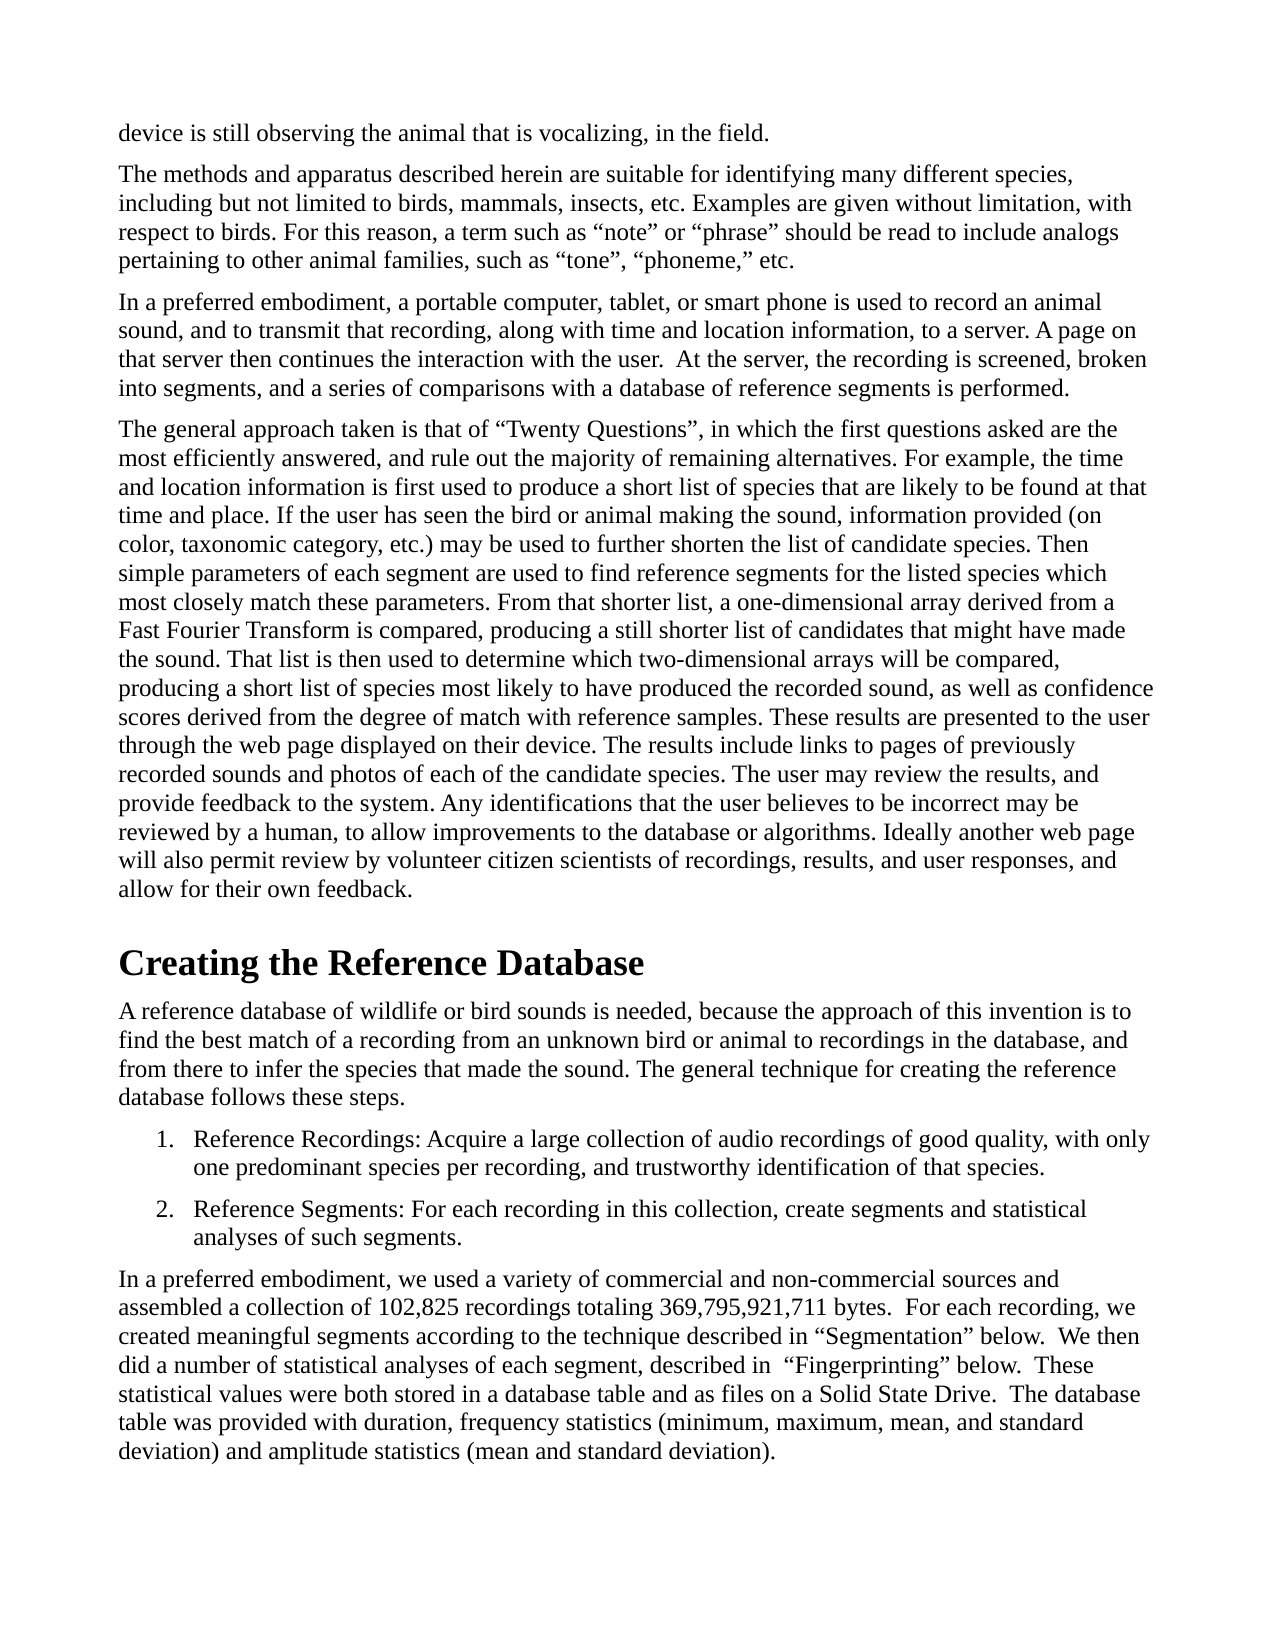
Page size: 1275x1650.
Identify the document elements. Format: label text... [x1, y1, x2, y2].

text The general approach taken is that of “Twenty Questions”, in which the first questions asked are the most efficiently answered, and rule out the majority of remaining alternatives. For example, the time and location information is first used to produce a short list of species that are likely to be found at that time and place. If the user has seen the bird or animal making the sound, information provided (on color, taxonomic category, etc.) may be used to further shorten the list of candidate species. Then simple parameters of each segment are used to find reference segments for the listed species which most closely match these parameters. From that shorter list, a one-dimensional array derived from a Fast Fourier Transform is compared, producing a still shorter list of candidates that might have made the sound. That list is then used to determine which two-dimensional arrays will be compared, producing a short list of species most likely to have produced the recorded sound, as well as confidence scores derived from the degree of match with reference samples. These results are presented to the user through the web page displayed on their device. The results include links to pages of previously recorded sounds and photos of each of the candidate species. The user may review the results, and provide feedback to the system. Any identifications that the user believes to be incorrect may be reviewed by a human, to allow improvements to the database or algorithms. Ideally another web page will also permit review by volunteer citizen scientists of recordings, results, and user responses, and allow for their own feedback. [118, 414, 1157, 903]
text A reference database of wildlife or bird sounds is needed, because the approach of this invention is to find the best match of a recording from an unknown bird or animal to recordings in the database, and from there to infer the species that made the sound. The general technique for creating the reference database follows these steps. [118, 996, 1157, 1111]
text In a preferred embodiment, we used a variety of commercial and non-commercial sources and assembled a collection of 102,825 recordings totaling 369,795,921,711 bytes. For each recording, we created meaningful segments according to the technique described in “Segmentation” below. We then did a number of statistical analyses of each segment, described in “Fingerprinting” below. These statistical values were both stored in a database table and as files on a Solid State Drive. The database table was provided with duration, frequency statistics (minimum, maximum, mean, and standard deviation) and amplitude statistics (mean and standard deviation). [118, 1264, 1157, 1465]
text In a preferred embodiment, a portable computer, tablet, or smart phone is used to record an animal sound, and to transmit that recording, along with time and location information, to a server. A page on that server then continues the interaction with the user. At the server, the recording is screened, broken into segments, and a series of comparisons with a database of reference segments is performed. [118, 287, 1157, 402]
list Reference Recordings: Acquire a large collection of audio recordings of good quality, with only one predominant species per recording, and trustworthy identification of that species. [156, 1124, 1157, 1181]
text The methods and apparatus described herein are suitable for identifying many different species, including but not limited to birds, mammals, insects, etc. Examples are given without limitation, with respect to birds. For this reason, a term such as “note” or “phrase” should be read to include analogs pertaining to other animal families, such as “tone”, “phoneme,” etc. [118, 159, 1157, 274]
list Reference Segments: For each recording in this collection, create segments and statistical analyses of such segments. [156, 1194, 1157, 1251]
text device is still observing the animal that is vocalizing, in the field. [118, 118, 1157, 147]
subtitle Creating the Reference Database [118, 941, 1157, 984]
